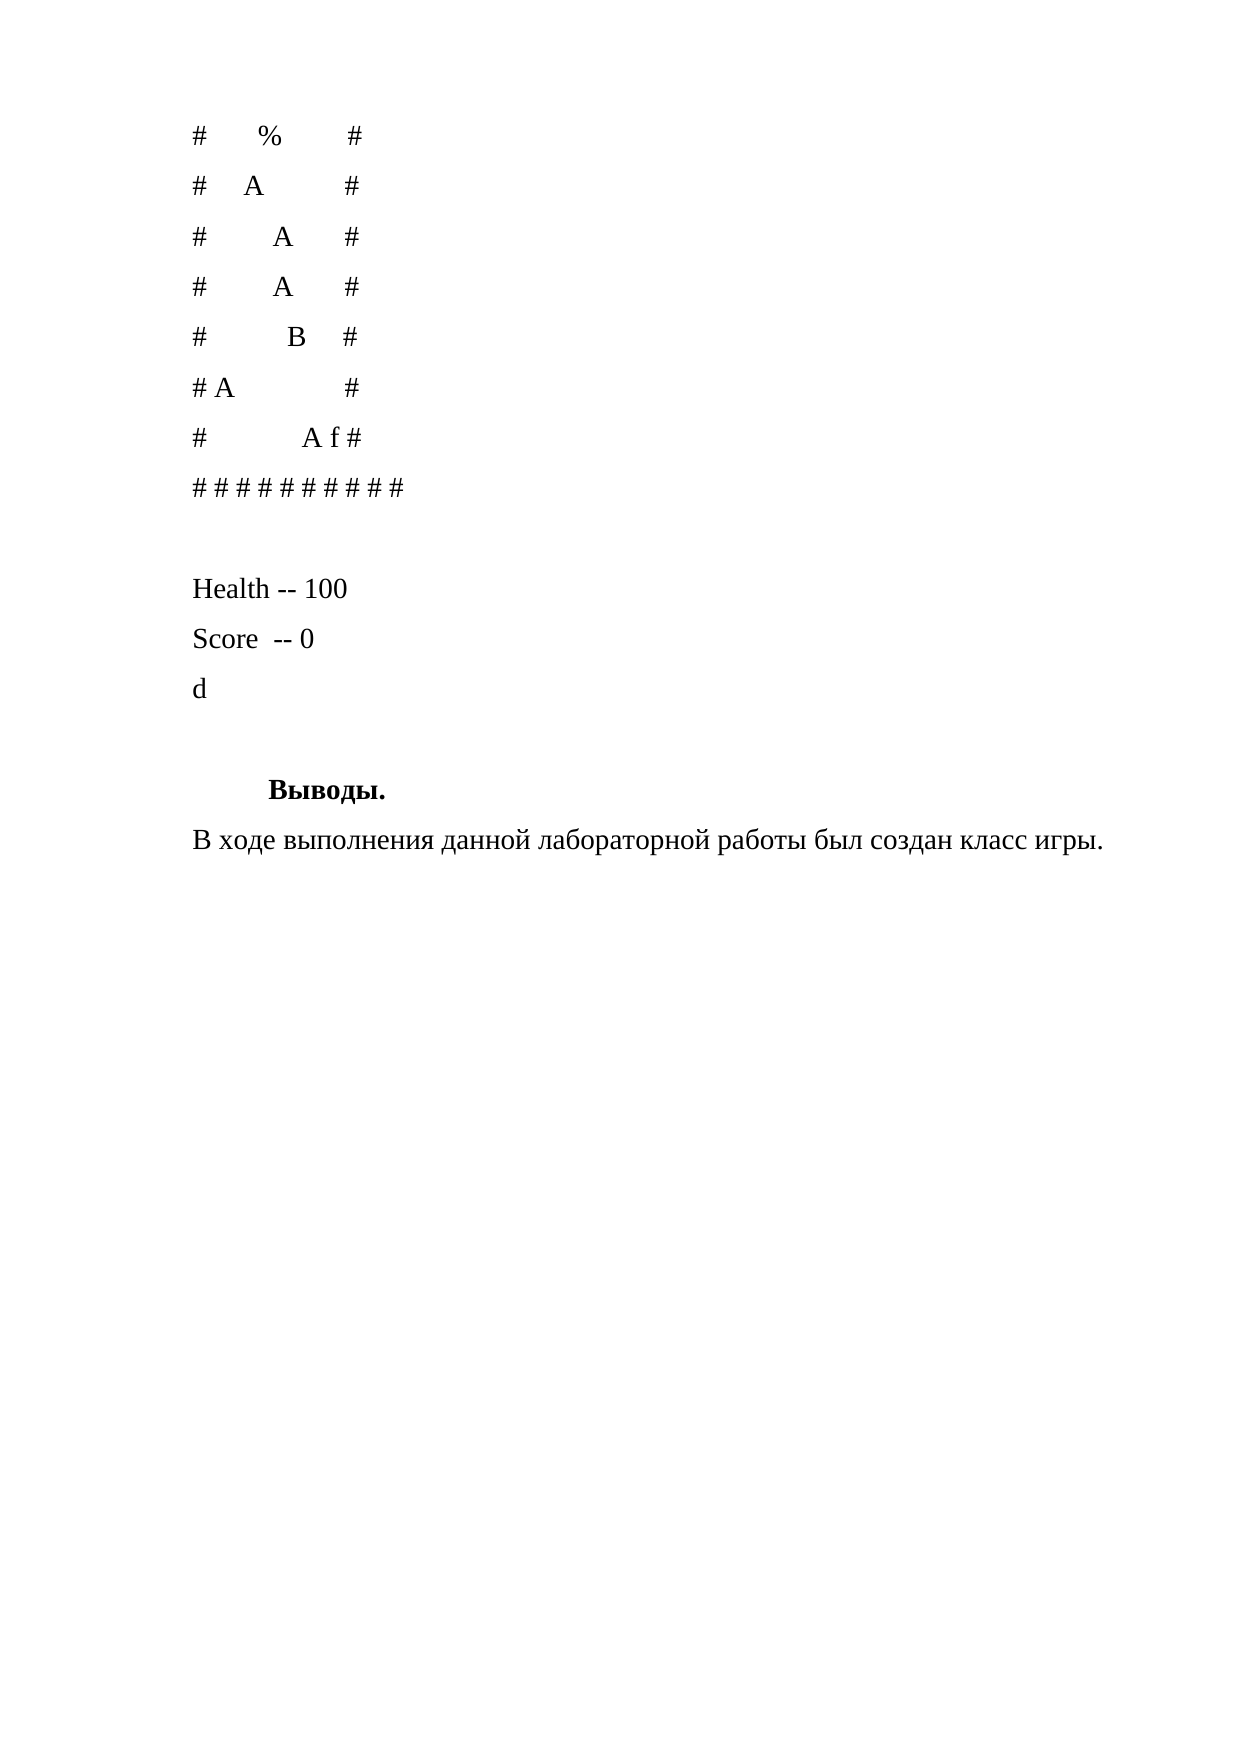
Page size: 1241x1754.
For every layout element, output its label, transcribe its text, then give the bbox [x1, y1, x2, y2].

text # A # [118, 168, 1122, 202]
text # % # [118, 118, 1122, 152]
text # A # [118, 269, 1122, 303]
subtitle Выводы. [118, 772, 1122, 806]
text # # # # # # # # # # [118, 470, 1122, 504]
text # A # [118, 370, 1122, 403]
text В ходе выполнения данной лабораторной работы был создан класс игры. [118, 822, 1122, 856]
text d [118, 672, 1122, 705]
text Health -- 100 [118, 571, 1122, 604]
text # A f # [118, 420, 1122, 453]
text # B # [118, 319, 1122, 353]
text Score -- 0 [118, 621, 1122, 655]
text # A # [118, 219, 1122, 252]
